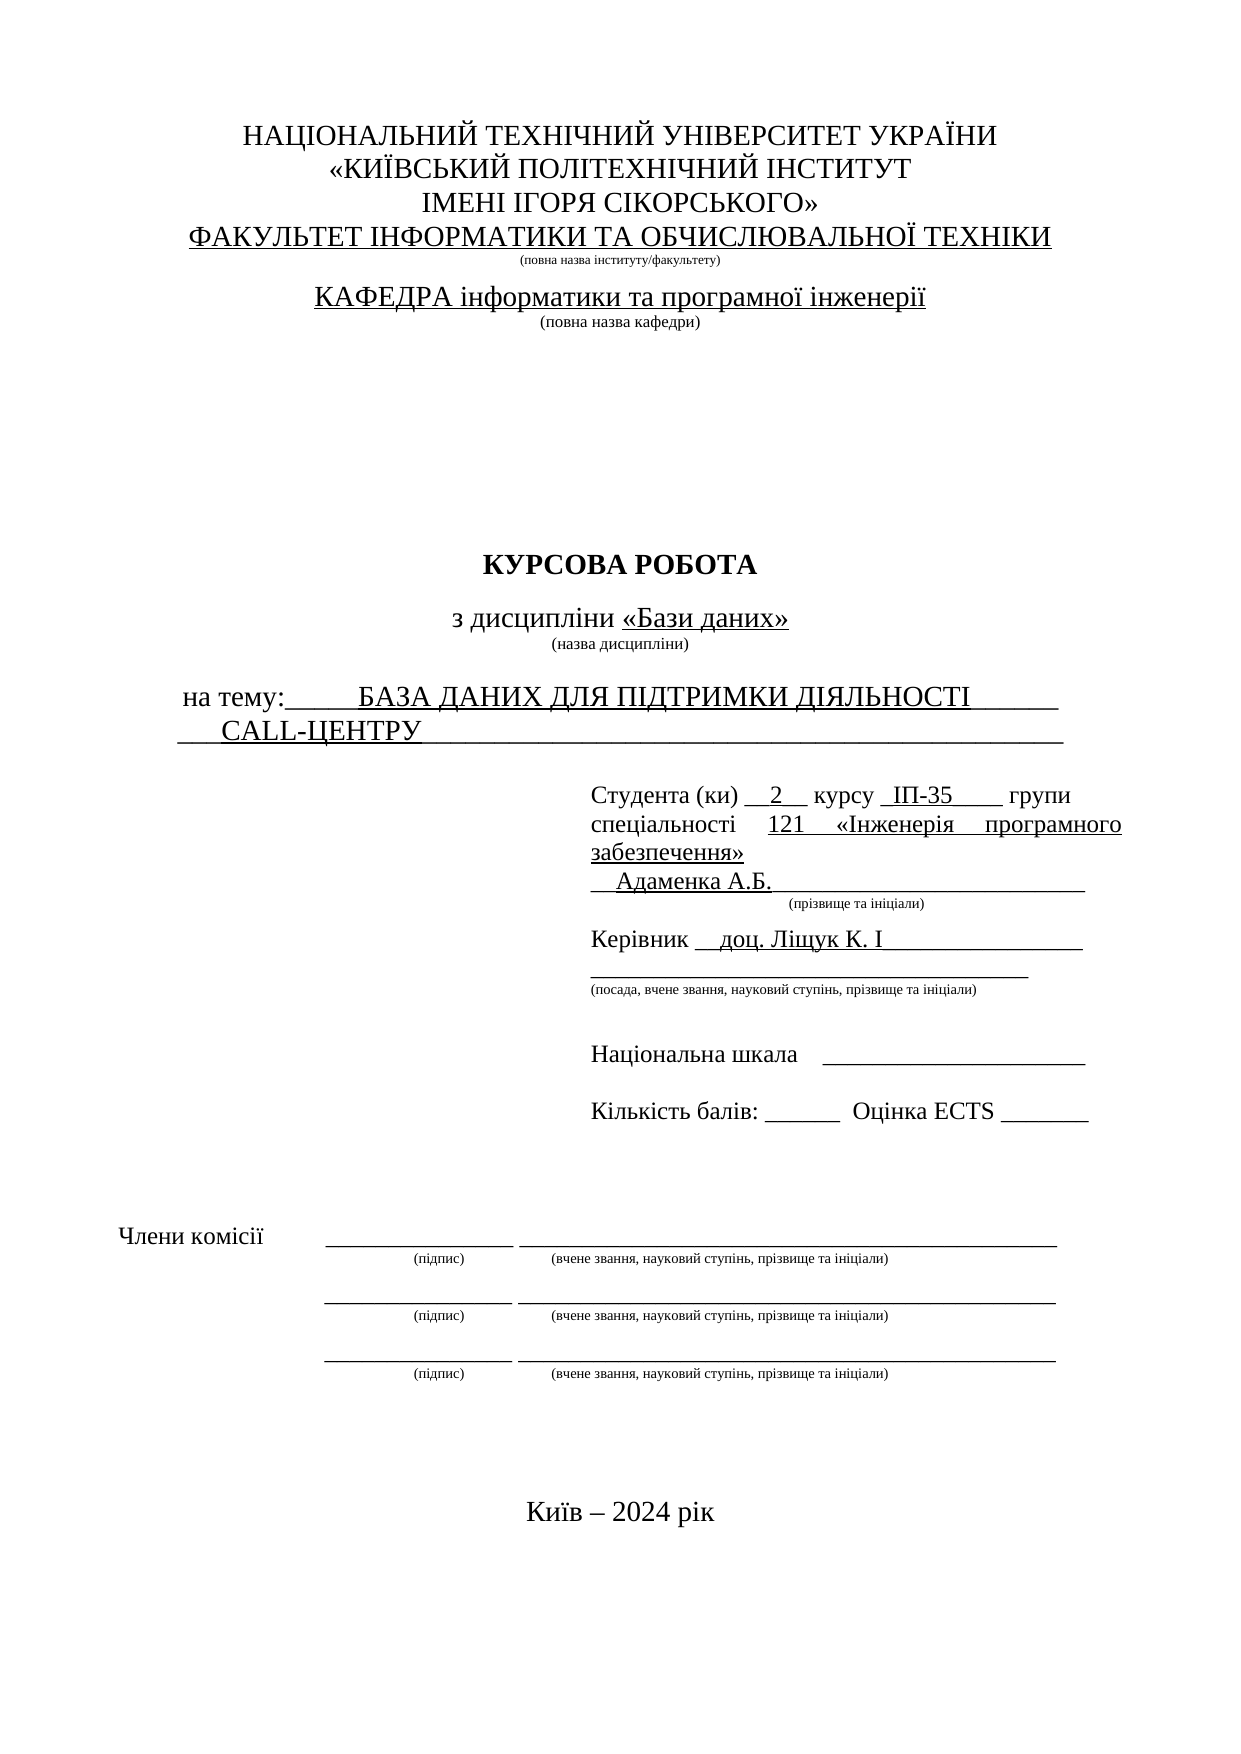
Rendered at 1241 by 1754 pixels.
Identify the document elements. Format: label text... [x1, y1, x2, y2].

text _______________ ___________________________________________ (підпис) (вчене звання, науковий ступінь, прізвище та ініціали) [118, 1336, 1122, 1393]
text (назва дисципліни) [118, 633, 1122, 667]
text Кількість балів: ______ Оцінка ECTS _______ [591, 1096, 1122, 1125]
text Національна шкала _____________________ [591, 1039, 1122, 1067]
text КАФЕДРА інформатики та програмної інженерії [118, 279, 1122, 312]
text Факультет ІНФОРМАТИКИ ТА ОБЧИСЛЮВАЛЬНОЇ ТЕХНІКИ [118, 219, 1122, 252]
text ІМЕНІ ІГОРЯ СІКОРСЬКОГО» [118, 185, 1122, 219]
text __Адаменка А.Б._________________________ [591, 866, 1122, 895]
text (повна назва інституту/факультету) [118, 252, 1122, 279]
text ___________________________________ [591, 952, 1122, 981]
text Керівник __доц. Ліщук К. І________________ [591, 924, 1122, 952]
text КУРСОВА РОБОТА [118, 547, 1122, 581]
text (посада, вчене звання, науковий ступінь, прізвище та ініціали) [591, 981, 1122, 1010]
text (прізвище та ініціали) [591, 895, 1122, 924]
text ___CALL-ЦЕНТРУ____________________________________________ [118, 713, 1122, 746]
text з дисципліни «Бази даних» [118, 600, 1122, 633]
text на тему:_____БАЗА ДАНИХ ДЛЯ ПІДТРИМКИ ДІЯЛЬНОСТІ______ [118, 679, 1122, 713]
text Члени комісії _______________ ___________________________________________ (підпис) (вчене звання, науковий ступінь, прізвище та ініціали) [118, 1221, 1122, 1278]
text Студента (ки) __2__ курсу _ІП-35____ групи [591, 780, 1122, 809]
text «КИЇВСЬКИЙ ПОЛІТЕХНІЧНИЙ ІНСТИТУТ [118, 152, 1122, 185]
text _______________ ___________________________________________ (підпис) (вчене звання, науковий ступінь, прізвище та ініціали) [118, 1278, 1122, 1336]
text (повна назва кафедри) [118, 312, 1122, 346]
text Київ – 2024 рік [118, 1494, 1122, 1527]
text спеціальності 121 «Інженерія програмного забезпечення» [591, 809, 1122, 866]
text НАЦІОНАЛЬНИЙ ТЕХНІЧНИЙ УНІВЕРСИТЕТ УКРАЇНИ [118, 118, 1122, 152]
